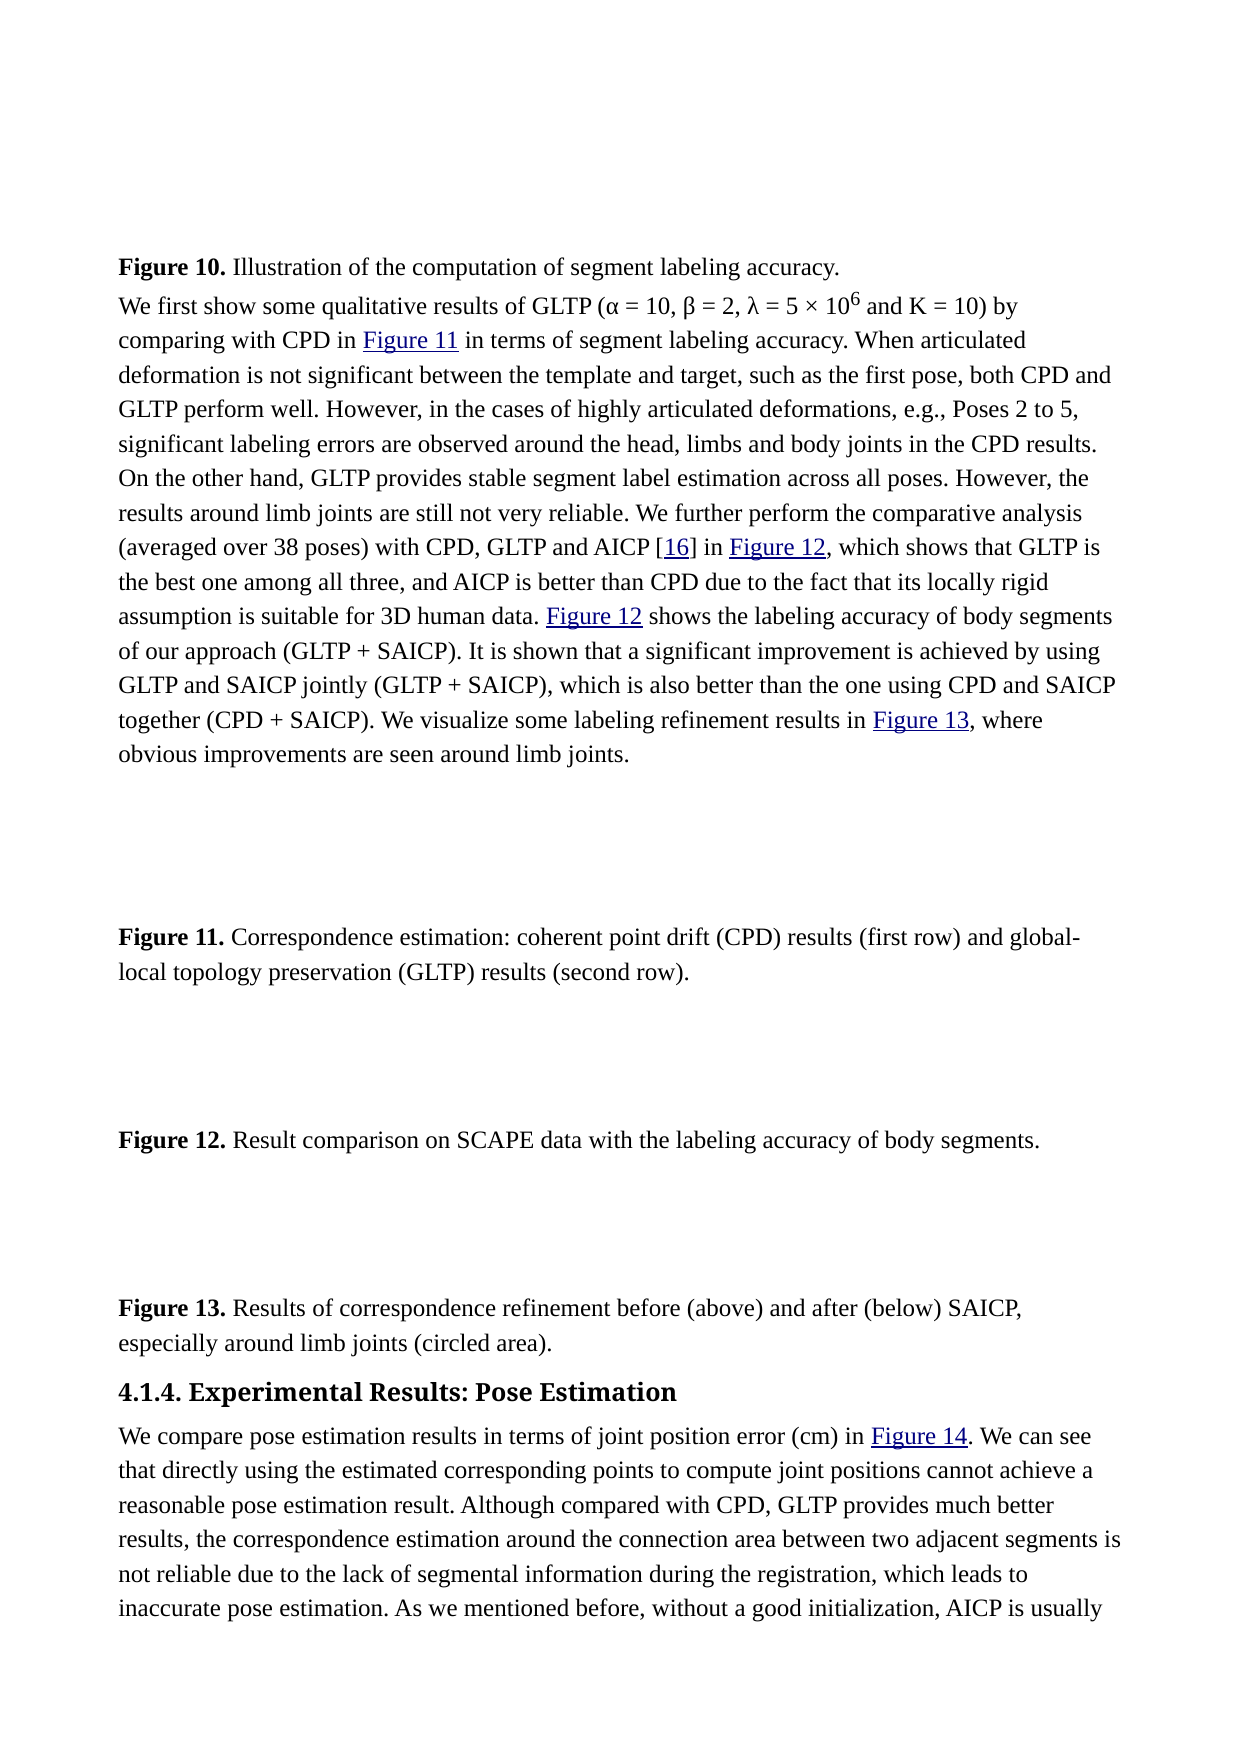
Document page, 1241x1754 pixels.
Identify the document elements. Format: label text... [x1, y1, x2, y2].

text We compare pose estimation results in terms of joint position error (cm) in Figure 14. We can see that directly using the estimated corresponding points to compute joint positions cannot achieve a reasonable pose estimation result. Although compared with CPD, GLTP provides much better results, the correspondence estimation around the connection area between two adjacent segments is not reliable due to the lack of segmental information during the registration, which leads to inaccurate pose estimation. As we mentioned before, without a good initialization, AICP is usually [118, 1421, 1122, 1622]
text Figure 10. Illustration of the computation of segment labeling accuracy. [118, 252, 1122, 281]
text Figure 12. Result comparison on SCAPE data with the labeling accuracy of body segments. [118, 1125, 1122, 1154]
text Figure 11. Correspondence estimation: coherent point drift (CPD) results (first row) and global-local topology preservation (GLTP) results (second row). [118, 922, 1122, 985]
subtitle 4.1.4. Experimental Results: Pose Estimation [118, 1374, 1122, 1409]
text We first show some qualitative results of GLTP (α = 10, β = 2, λ = 5 × 106 and K = 10) by comparing with CPD in Figure 11 in terms of segment labeling accuracy. When articulated deformation is not significant between the template and target, such as the first pose, both CPD and GLTP perform well. However, in the cases of highly articulated deformations, e.g., Poses 2 to 5, significant labeling errors are observed around the head, limbs and body joints in the CPD results. On the other hand, GLTP provides stable segment label estimation across all poses. However, the results around limb joints are still not very reliable. We further perform the comparative analysis (averaged over 38 poses) with CPD, GLTP and AICP [16] in Figure 12, which shows that GLTP is the best one among all three, and AICP is better than CPD due to the fact that its locally rigid assumption is suitable for 3D human data. Figure 12 shows the labeling accuracy of body segments of our approach (GLTP + SAICP). It is shown that a significant improvement is achieved by using GLTP and SAICP jointly (GLTP + SAICP), which is also better than the one using CPD and SAICP together (CPD + SAICP). We visualize some labeling refinement results in Figure 13, where obvious improvements are seen around limb joints. [118, 286, 1122, 768]
text Figure 13. Results of correspondence refinement before (above) and after (below) SAICP, especially around limb joints (circled area). [118, 1293, 1122, 1356]
